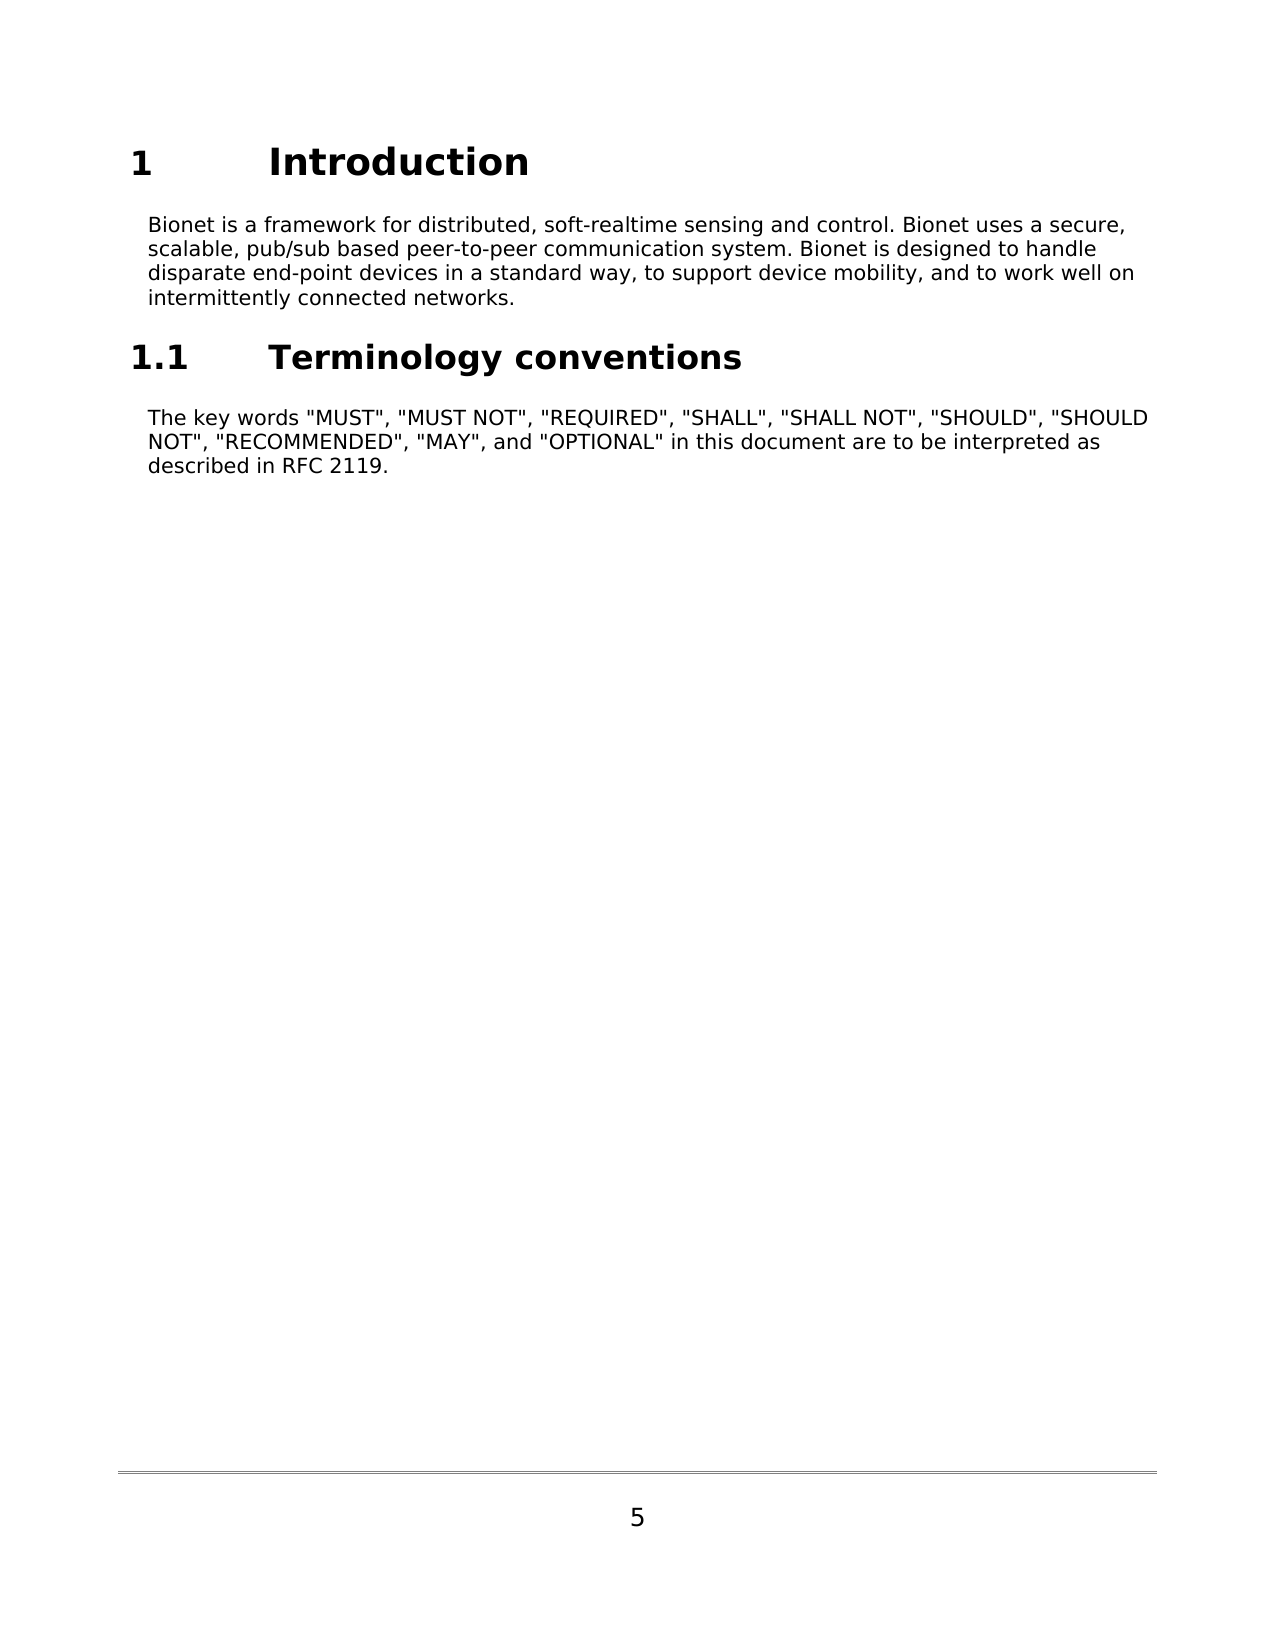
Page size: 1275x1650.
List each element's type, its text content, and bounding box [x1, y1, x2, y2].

text Bionet is a framework for distributed, soft-realtime sensing and control. Bionet uses a secure, scalable, pub/sub based peer-to-peer communication system. Bionet is designed to handle disparate end-point devices in a standard way, to support device mobility, and to work well on intermittently connected networks. [148, 213, 1157, 310]
text The key words "MUST", "MUST NOT", "REQUIRED", "SHALL", "SHALL NOT", "SHOULD", "SHOULD NOT", "RECOMMENDED", "MAY", and "OPTIONAL" in this document are to be interpreted as described in RFC 2119. [148, 406, 1157, 479]
subtitle Terminology conventions [118, 338, 1157, 377]
subtitle Introduction [118, 141, 1157, 184]
